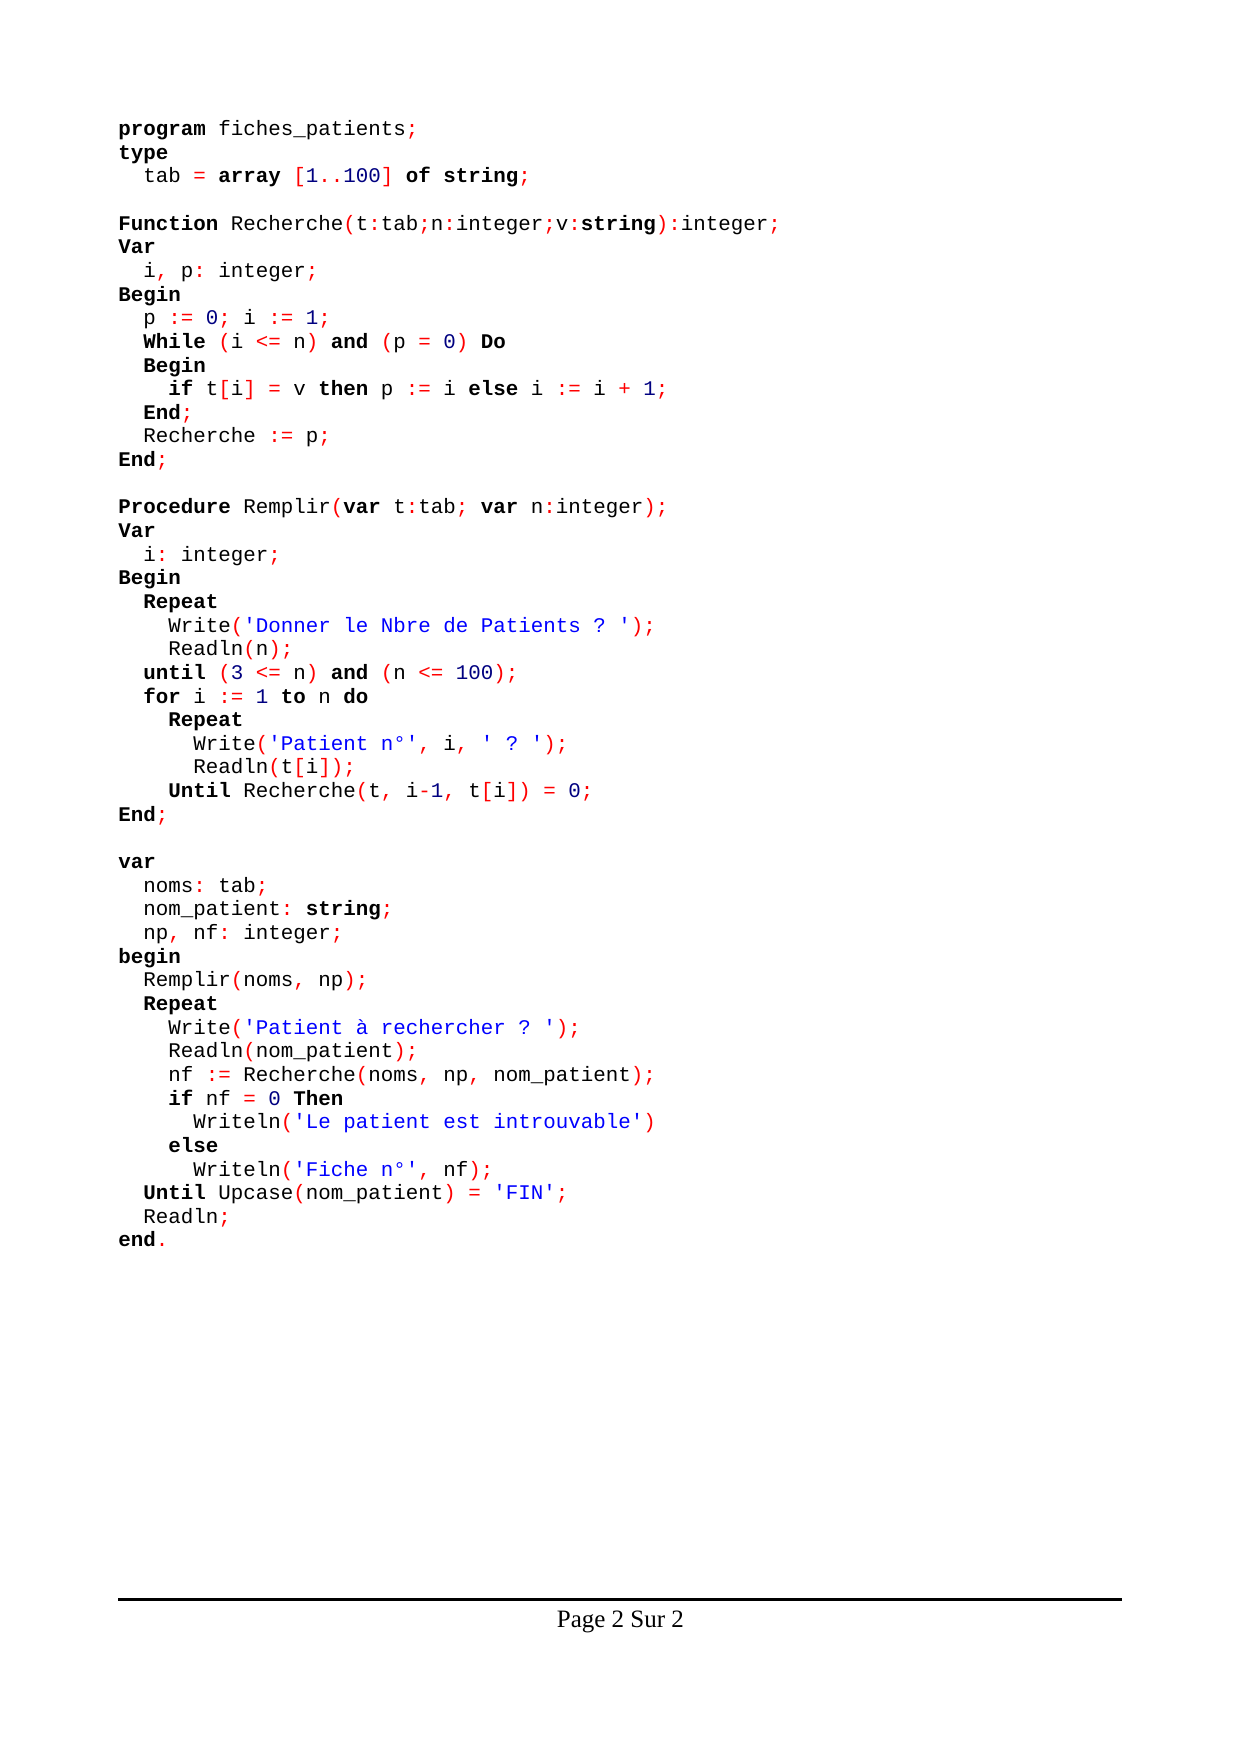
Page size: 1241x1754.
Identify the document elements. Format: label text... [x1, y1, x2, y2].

text tab = array [1..100] of string; [118, 165, 1122, 189]
text Repeat [118, 709, 1122, 733]
text Readln(n); [118, 638, 1122, 662]
text program fiches_patients; [118, 118, 1122, 142]
text Repeat [118, 591, 1122, 615]
text i, p: integer; [118, 260, 1122, 284]
text Begin [118, 567, 1122, 591]
text Writeln('Fiche n°', nf); [118, 1158, 1122, 1182]
text End; [118, 449, 1122, 473]
text Writeln('Le patient est introuvable') [118, 1111, 1122, 1135]
text Remplir(noms, np); [118, 969, 1122, 993]
text Readln(t[i]); [118, 757, 1122, 780]
text nom_patient: string; [118, 898, 1122, 922]
text Repeat [118, 993, 1122, 1017]
text Var [118, 236, 1122, 260]
text nf := Recherche(noms, np, nom_patient); [118, 1064, 1122, 1088]
text np, nf: integer; [118, 922, 1122, 946]
text Function Recherche(t:tab;n:integer;v:string):integer; [118, 213, 1122, 236]
text Begin [118, 284, 1122, 307]
text Var [118, 520, 1122, 544]
text End; [118, 402, 1122, 426]
text Readln(nom_patient); [118, 1040, 1122, 1064]
text until (3 <= n) and (n <= 100); [118, 662, 1122, 686]
text for i := 1 to n do [118, 686, 1122, 709]
text Readln; [118, 1206, 1122, 1229]
text var [118, 851, 1122, 875]
text Recherche := p; [118, 426, 1122, 449]
text Begin [118, 354, 1122, 378]
text Write('Patient n°', i, ' ? '); [118, 733, 1122, 757]
text p := 0; i := 1; [118, 307, 1122, 331]
text End; [118, 804, 1122, 827]
text else [118, 1135, 1122, 1158]
text end. [118, 1229, 1122, 1253]
text Write('Patient à rechercher ? '); [118, 1017, 1122, 1040]
text if nf = 0 Then [118, 1088, 1122, 1111]
text Procedure Remplir(var t:tab; var n:integer); [118, 496, 1122, 520]
text i: integer; [118, 544, 1122, 567]
text noms: tab; [118, 875, 1122, 898]
text if t[i] = v then p := i else i := i + 1; [118, 378, 1122, 402]
text begin [118, 946, 1122, 969]
text Until Recherche(t, i-1, t[i]) = 0; [118, 780, 1122, 804]
text Write('Donner le Nbre de Patients ? '); [118, 615, 1122, 638]
text While (i <= n) and (p = 0) Do [118, 331, 1122, 354]
text type [118, 142, 1122, 165]
text Until Upcase(nom_patient) = 'FIN'; [118, 1182, 1122, 1206]
